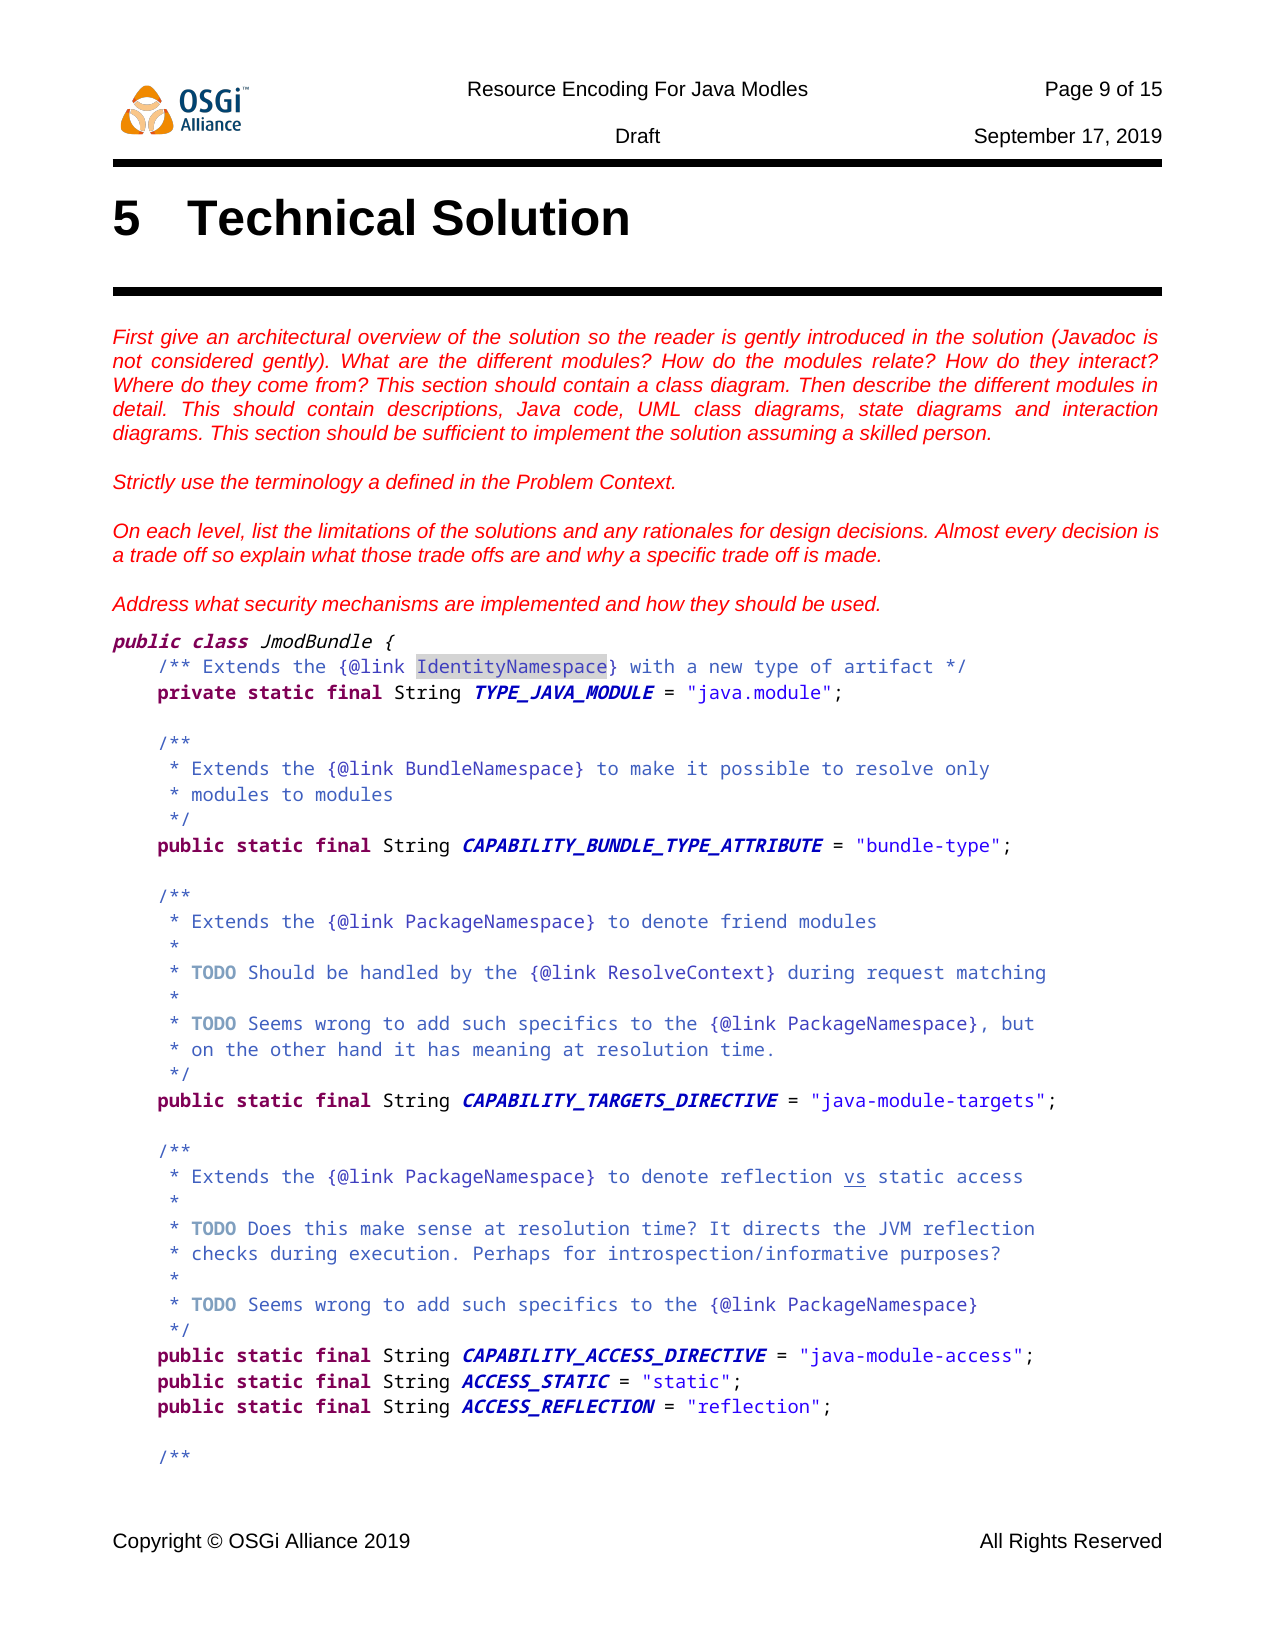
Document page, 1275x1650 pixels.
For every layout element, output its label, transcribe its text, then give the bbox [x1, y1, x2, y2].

text /** Extends the {@link IdentityNamespace} with a new type of artifact */ [112, 653, 1162, 679]
text /** [112, 883, 1162, 909]
text public static final String CAPABILITY_BUNDLE_TYPE_ATTRIBUTE = "bundle-type"; [112, 832, 1162, 858]
text Address what security mechanisms are implemented and how they should be used. [112, 591, 1162, 615]
text /** [112, 730, 1162, 756]
text * TODO Does this make sense at resolution time? It directs the JVM reflection [112, 1215, 1162, 1240]
text public static final String ACCESS_REFLECTION = "reflection"; [112, 1393, 1162, 1419]
text * TODO Should be handled by the {@link ResolveContext} during request matching [112, 960, 1162, 985]
text * on the other hand it has meaning at resolution time. [112, 1036, 1162, 1062]
subtitle Technical Solution [112, 160, 1162, 296]
text * Extends the {@link BundleNamespace} to make it possible to resolve only [112, 756, 1162, 781]
text */ [112, 1062, 1162, 1087]
text private static final String TYPE_JAVA_MODULE = "java.module"; [112, 679, 1162, 704]
text /** [112, 1138, 1162, 1164]
text /** [112, 1444, 1162, 1470]
text On each level, list the limitations of the solutions and any rationales for design decisions. Almost every decision is a trade off so explain what those trade offs are and why a specific trade off is made. [112, 518, 1162, 566]
text * [112, 934, 1162, 960]
text * Extends the {@link PackageNamespace} to denote reflection vs static access [112, 1164, 1162, 1189]
text * [112, 985, 1162, 1011]
picture [113, 78, 257, 142]
text public static final String ACCESS_STATIC = "static"; [112, 1368, 1162, 1393]
text * TODO Seems wrong to add such specifics to the {@link PackageNamespace}, but [112, 1011, 1162, 1036]
text public class JmodBundle { [112, 628, 1162, 653]
text Strictly use the terminology a defined in the Problem Context. [112, 469, 1162, 493]
text public static final String CAPABILITY_TARGETS_DIRECTIVE = "java-module-targets"; [112, 1087, 1162, 1113]
text */ [112, 1317, 1162, 1342]
text * Extends the {@link PackageNamespace} to denote friend modules [112, 909, 1162, 934]
text * [112, 1189, 1162, 1215]
text * [112, 1266, 1162, 1291]
text */ [112, 807, 1162, 832]
text * checks during execution. Perhaps for introspection/informative purposes? [112, 1240, 1162, 1266]
text public static final String CAPABILITY_ACCESS_DIRECTIVE = "java-module-access"; [112, 1342, 1162, 1368]
text * TODO Seems wrong to add such specifics to the {@link PackageNamespace} [112, 1291, 1162, 1317]
text * modules to modules [112, 781, 1162, 807]
text First give an architectural overview of the solution so the reader is gently introduced in the solution (Javadoc is not considered gently). What are the different modules? How do the modules relate? How do they interact? Where do they come from? This section should contain a class diagram. Then describe the different modules in detail. This should contain descriptions, Java code, UML class diagrams, state diagrams and interaction diagrams. This section should be sufficient to implement the solution assuming a skilled person. [112, 325, 1162, 444]
